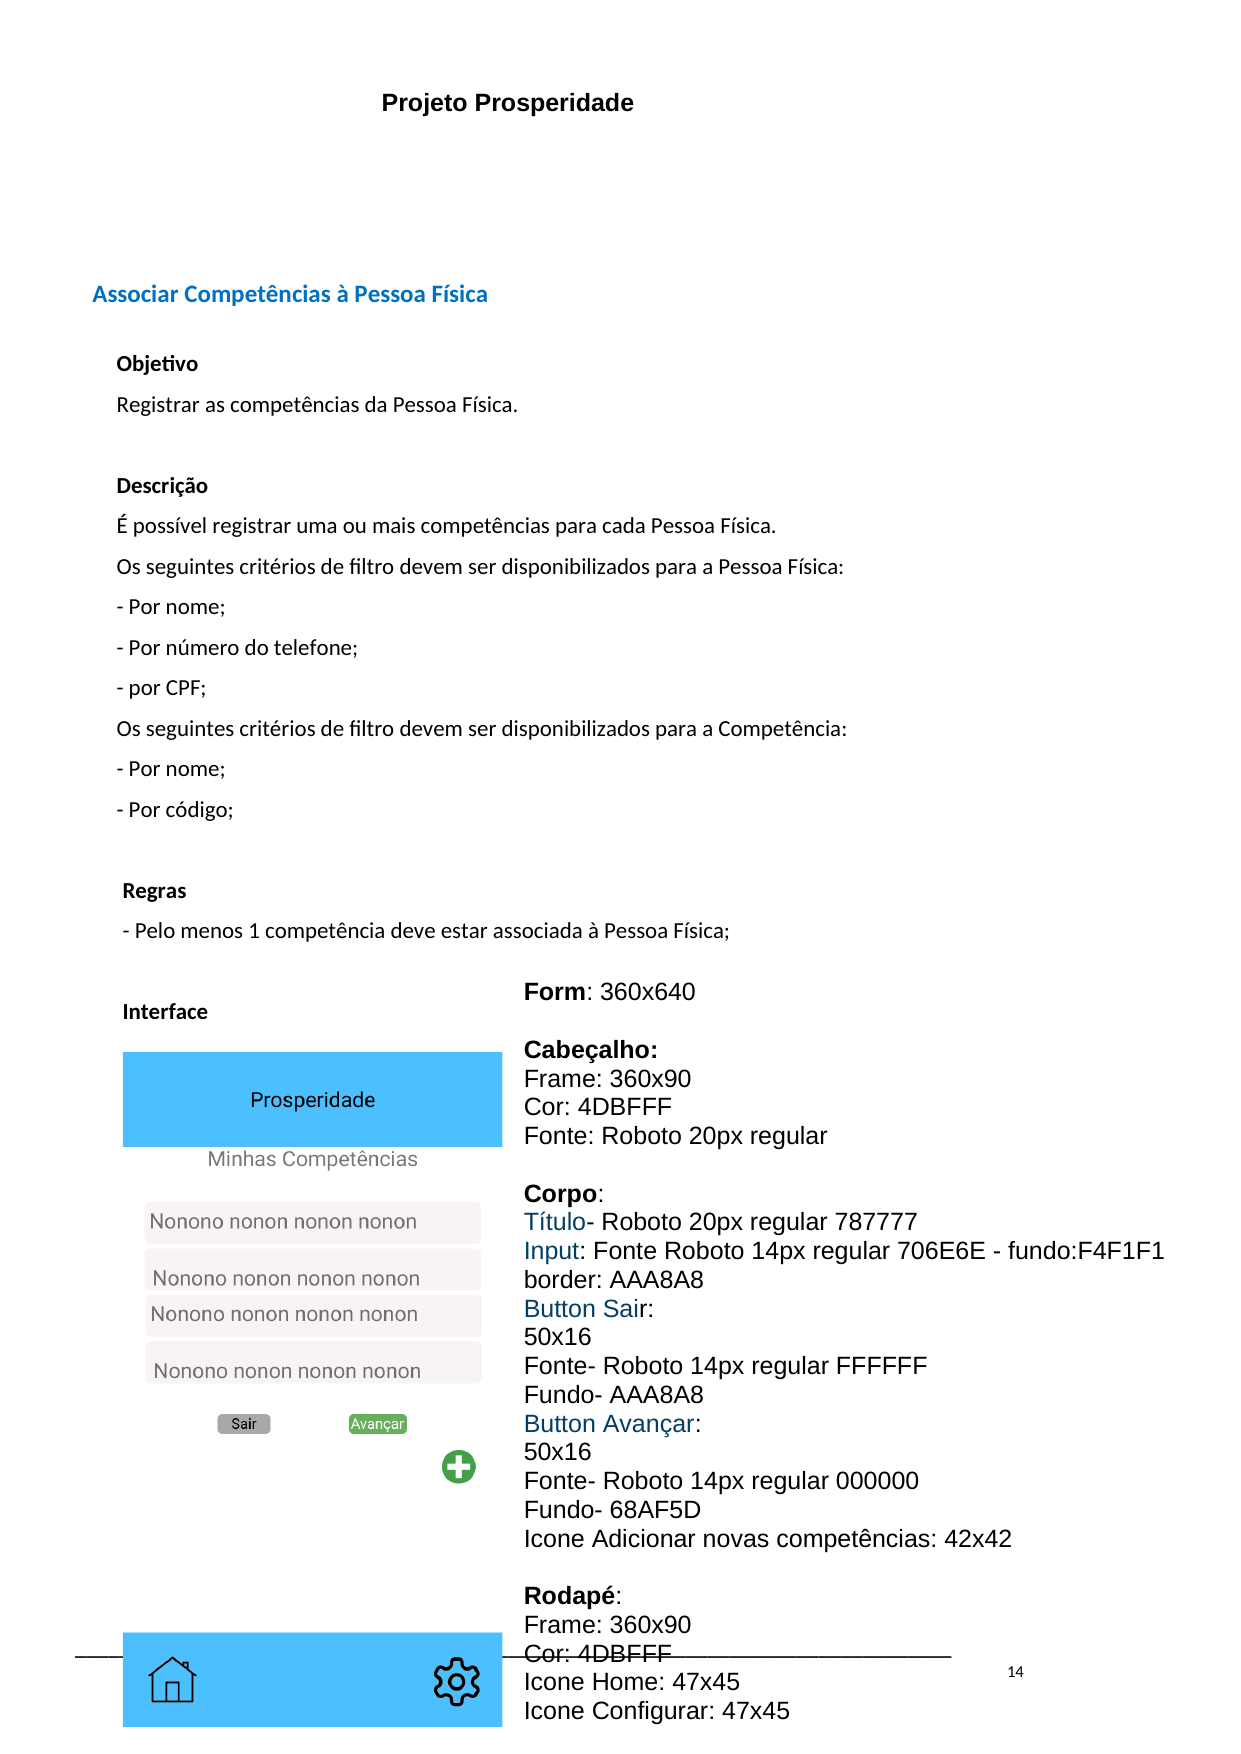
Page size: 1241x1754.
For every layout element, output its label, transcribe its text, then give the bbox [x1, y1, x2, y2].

text Os seguintes critérios de filtro devem ser disponibilizados para a Competência: [75, 714, 1165, 742]
subtitle Associar Competências à Pessoa Física [75, 278, 1165, 309]
text Descrição [75, 471, 1165, 499]
text É possível registrar uma ou mais competências para cada Pessoa Física. [75, 511, 1165, 539]
text - Por nome; [75, 592, 1165, 620]
text - por CPF; [75, 673, 1165, 701]
picture [122, 1052, 503, 1727]
text Objetivo [75, 349, 1165, 377]
text Regras [75, 876, 1165, 904]
text - Por nome; [75, 754, 1165, 782]
text - Pelo menos 1 competência deve estar associada à Pessoa Física; [75, 916, 1165, 944]
text - Por código; [75, 795, 1165, 823]
text - Por número do telefone; [75, 633, 1165, 661]
text Os seguintes critérios de filtro devem ser disponibilizados para a Pessoa Física: [75, 552, 1165, 580]
text Registrar as competências da Pessoa Física. [75, 390, 1165, 418]
text Interface [75, 997, 1165, 1026]
